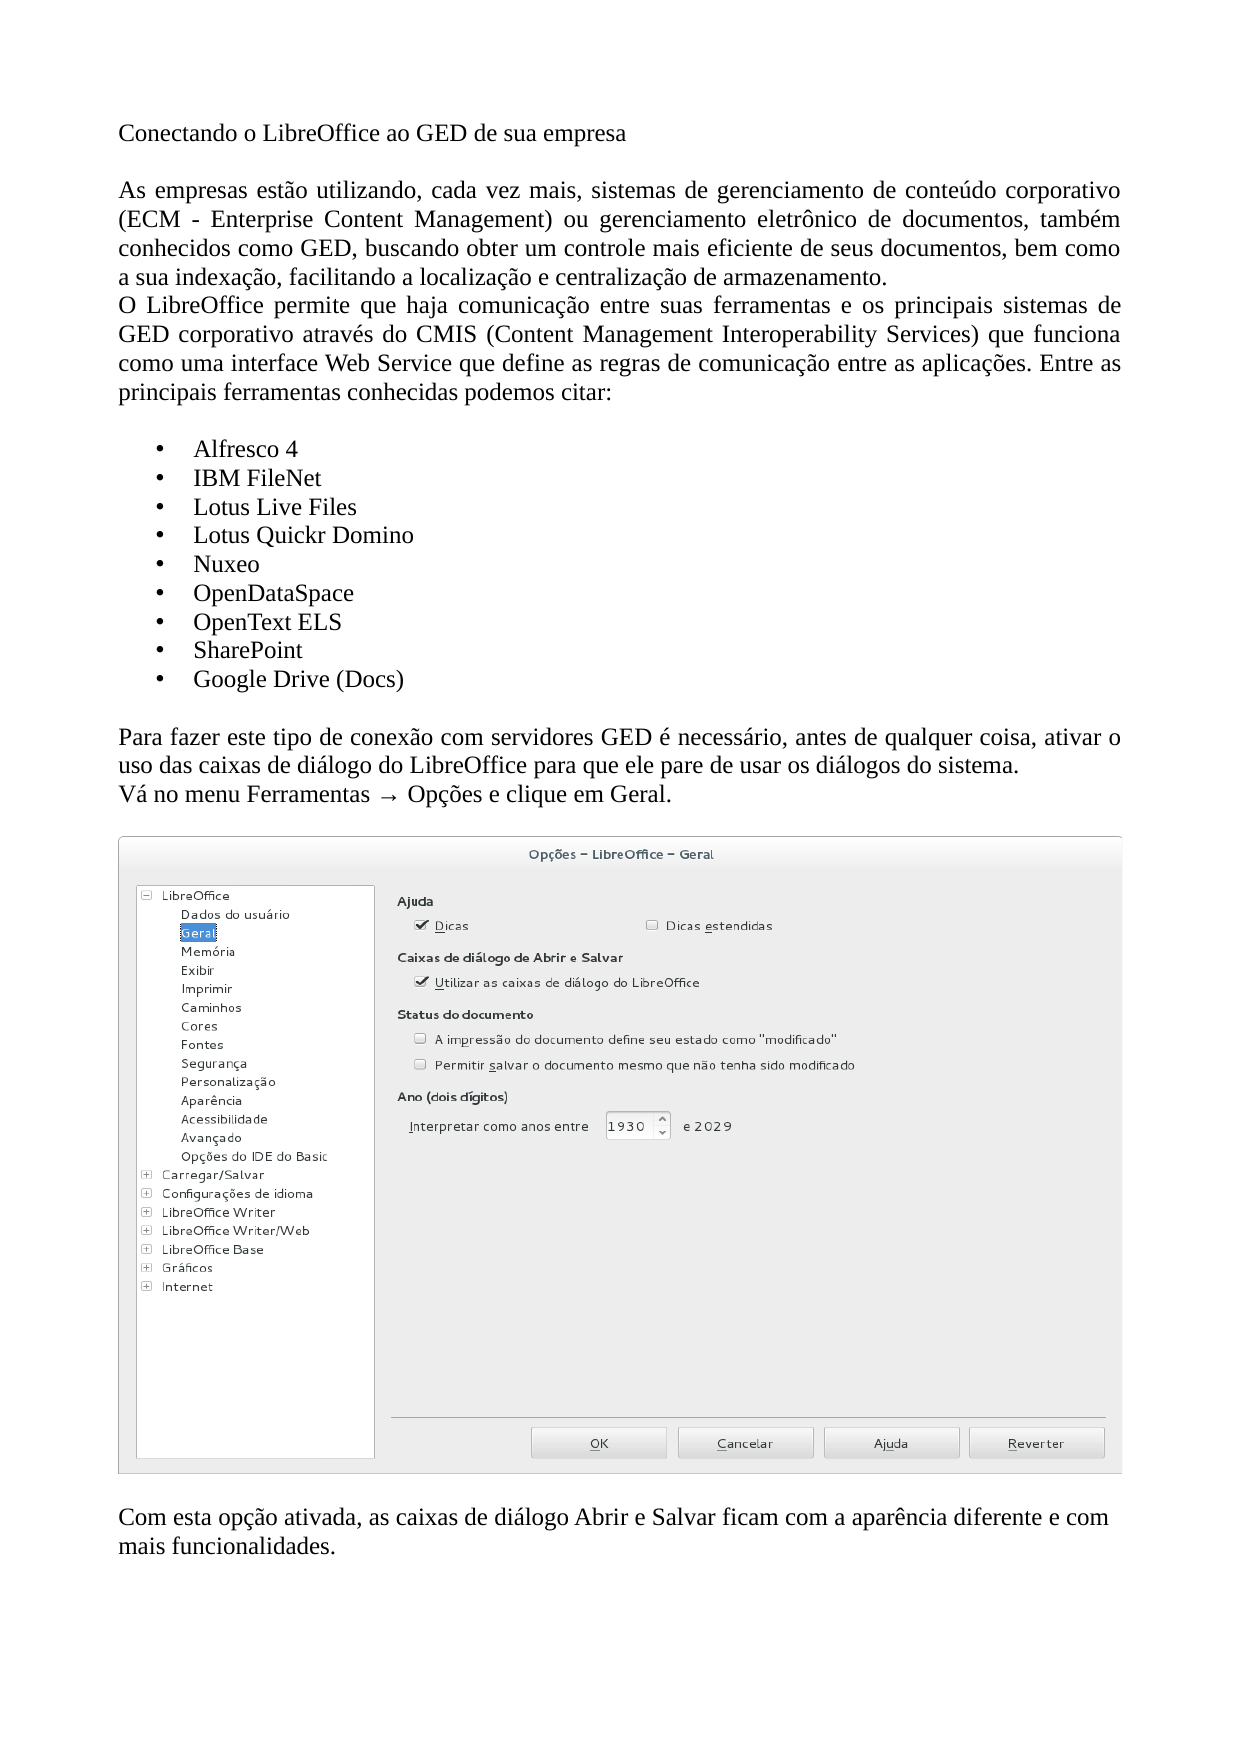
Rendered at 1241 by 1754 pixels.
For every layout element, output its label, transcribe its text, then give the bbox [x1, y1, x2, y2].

text Para fazer este tipo de conexão com servidores GED é necessário, antes de qualquer coisa, ativar o uso das caixas de diálogo do LibreOffice para que ele pare de usar os diálogos do sistema. [118, 722, 1122, 779]
picture [118, 836, 1123, 1474]
text Vá no menu Ferramentas → Opções e clique em Geral. [118, 779, 1122, 808]
text Conectando o LibreOffice ao GED de sua empresa [118, 118, 1122, 147]
list Lotus Quickr Domino [156, 521, 1122, 549]
list Alfresco 4 [156, 434, 1122, 463]
list SharePoint [156, 636, 1122, 664]
text O LibreOffice permite que haja comunicação entre suas ferramentas e os principais sistemas de GED corporativo através do CMIS (Content Management Interoperability Services) que funciona como uma interface Web Service que define as regras de comunicação entre as aplicações. Entre as principais ferramentas conhecidas podemos citar: [118, 291, 1122, 406]
list Google Drive (Docs) [156, 664, 1122, 693]
text As empresas estão utilizando, cada vez mais, sistemas de gerenciamento de conteúdo corporativo (ECM - Enterprise Content Management) ou gerenciamento eletrônico de documentos, também conhecidos como GED, buscando obter um controle mais eficiente de seus documentos, bem como a sua indexação, facilitando a localização e centralização de armazenamento. [118, 176, 1122, 291]
list OpenText ELS [156, 607, 1122, 636]
list Lotus Live Files [156, 492, 1122, 521]
text Com esta opção ativada, as caixas de diálogo Abrir e Salvar ficam com a aparência diferente e com mais funcionalidades. [118, 1502, 1122, 1559]
list OpenDataSpace [156, 578, 1122, 607]
list Nuxeo [156, 549, 1122, 578]
list IBM FileNet [156, 463, 1122, 492]
